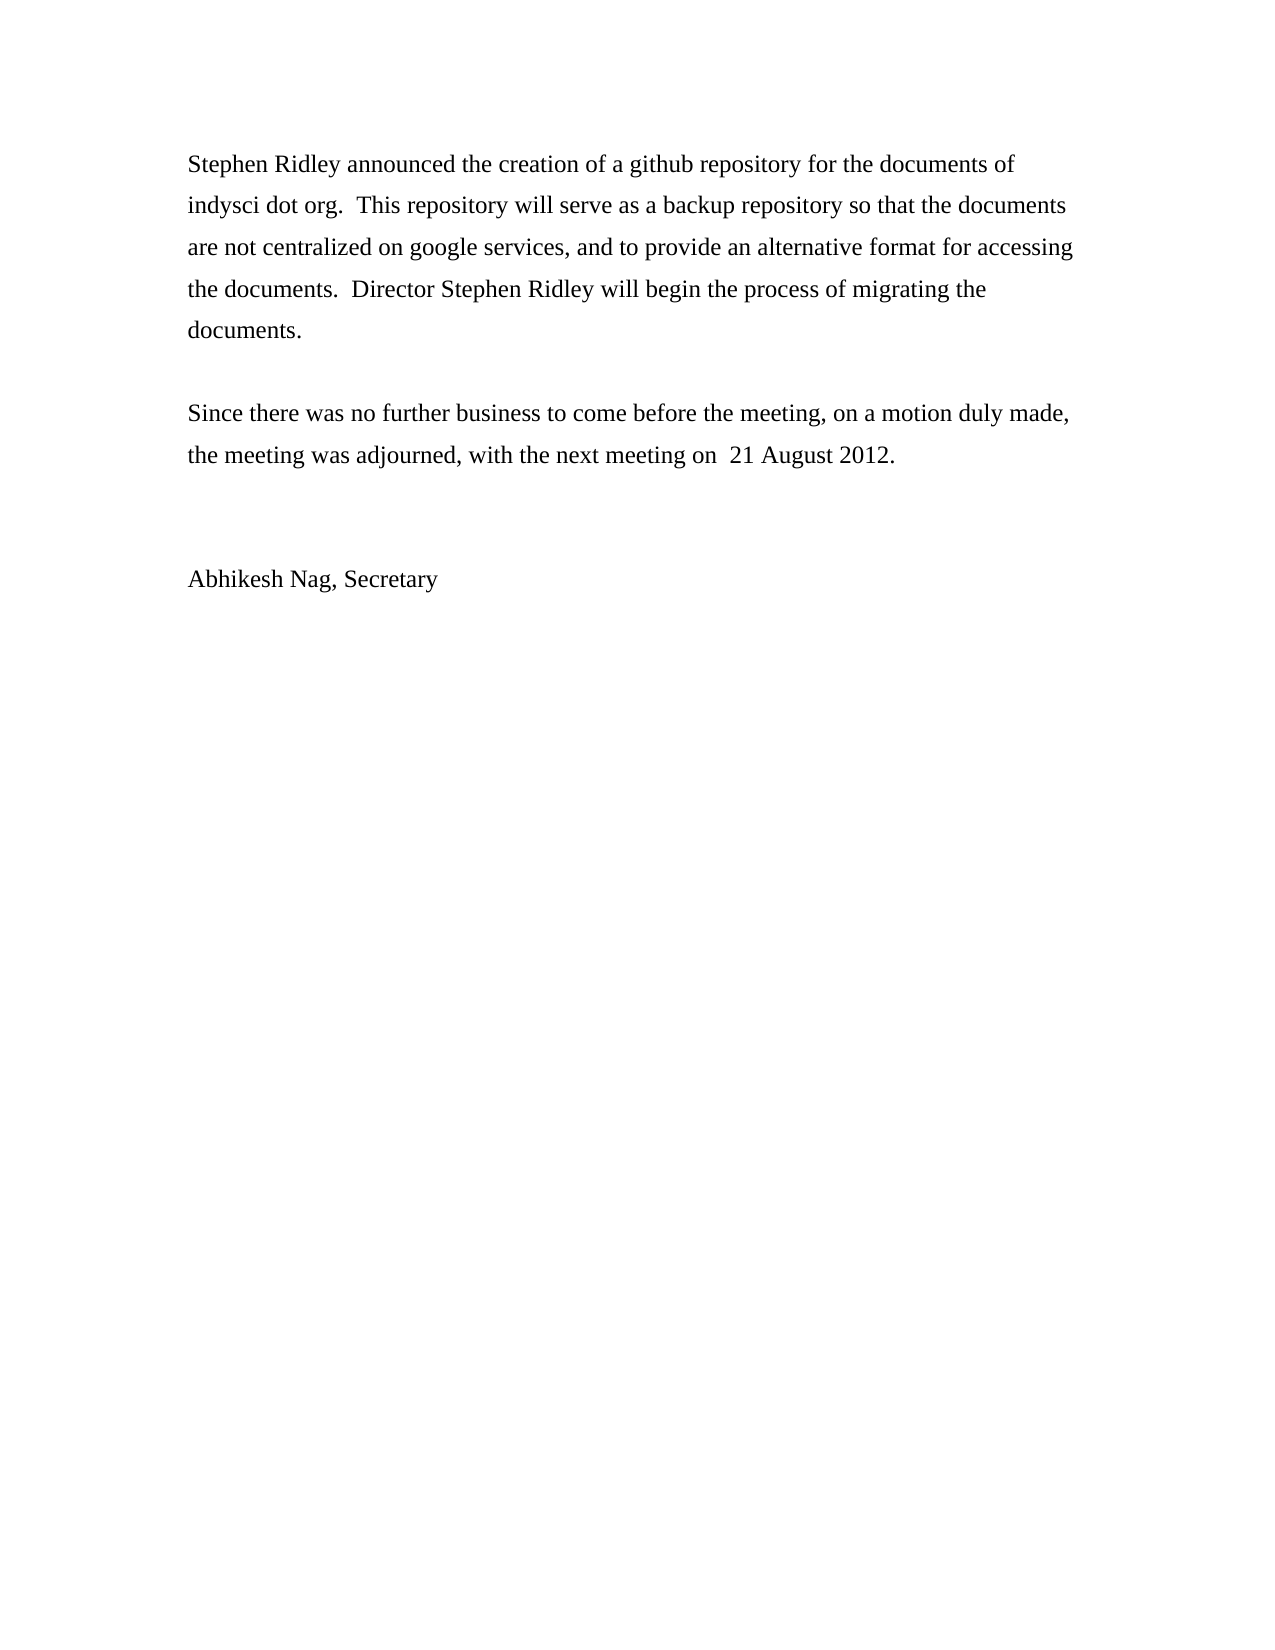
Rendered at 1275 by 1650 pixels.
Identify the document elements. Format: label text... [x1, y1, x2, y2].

text Since there was no further business to come before the meeting, on a motion duly made, the meeting was adjourned, with the next meeting on 21 August 2012. [187, 399, 1087, 469]
text Abhikesh Nag, Secretary [187, 566, 1087, 593]
text Stephen Ridley announced the creation of a github repository for the documents of indysci dot org. This repository will serve as a backup repository so that the documents are not centralized on google services, and to provide an alternative format for accessing the documents. Director Stephen Ridley will begin the process of migrating the documents. [187, 150, 1087, 344]
